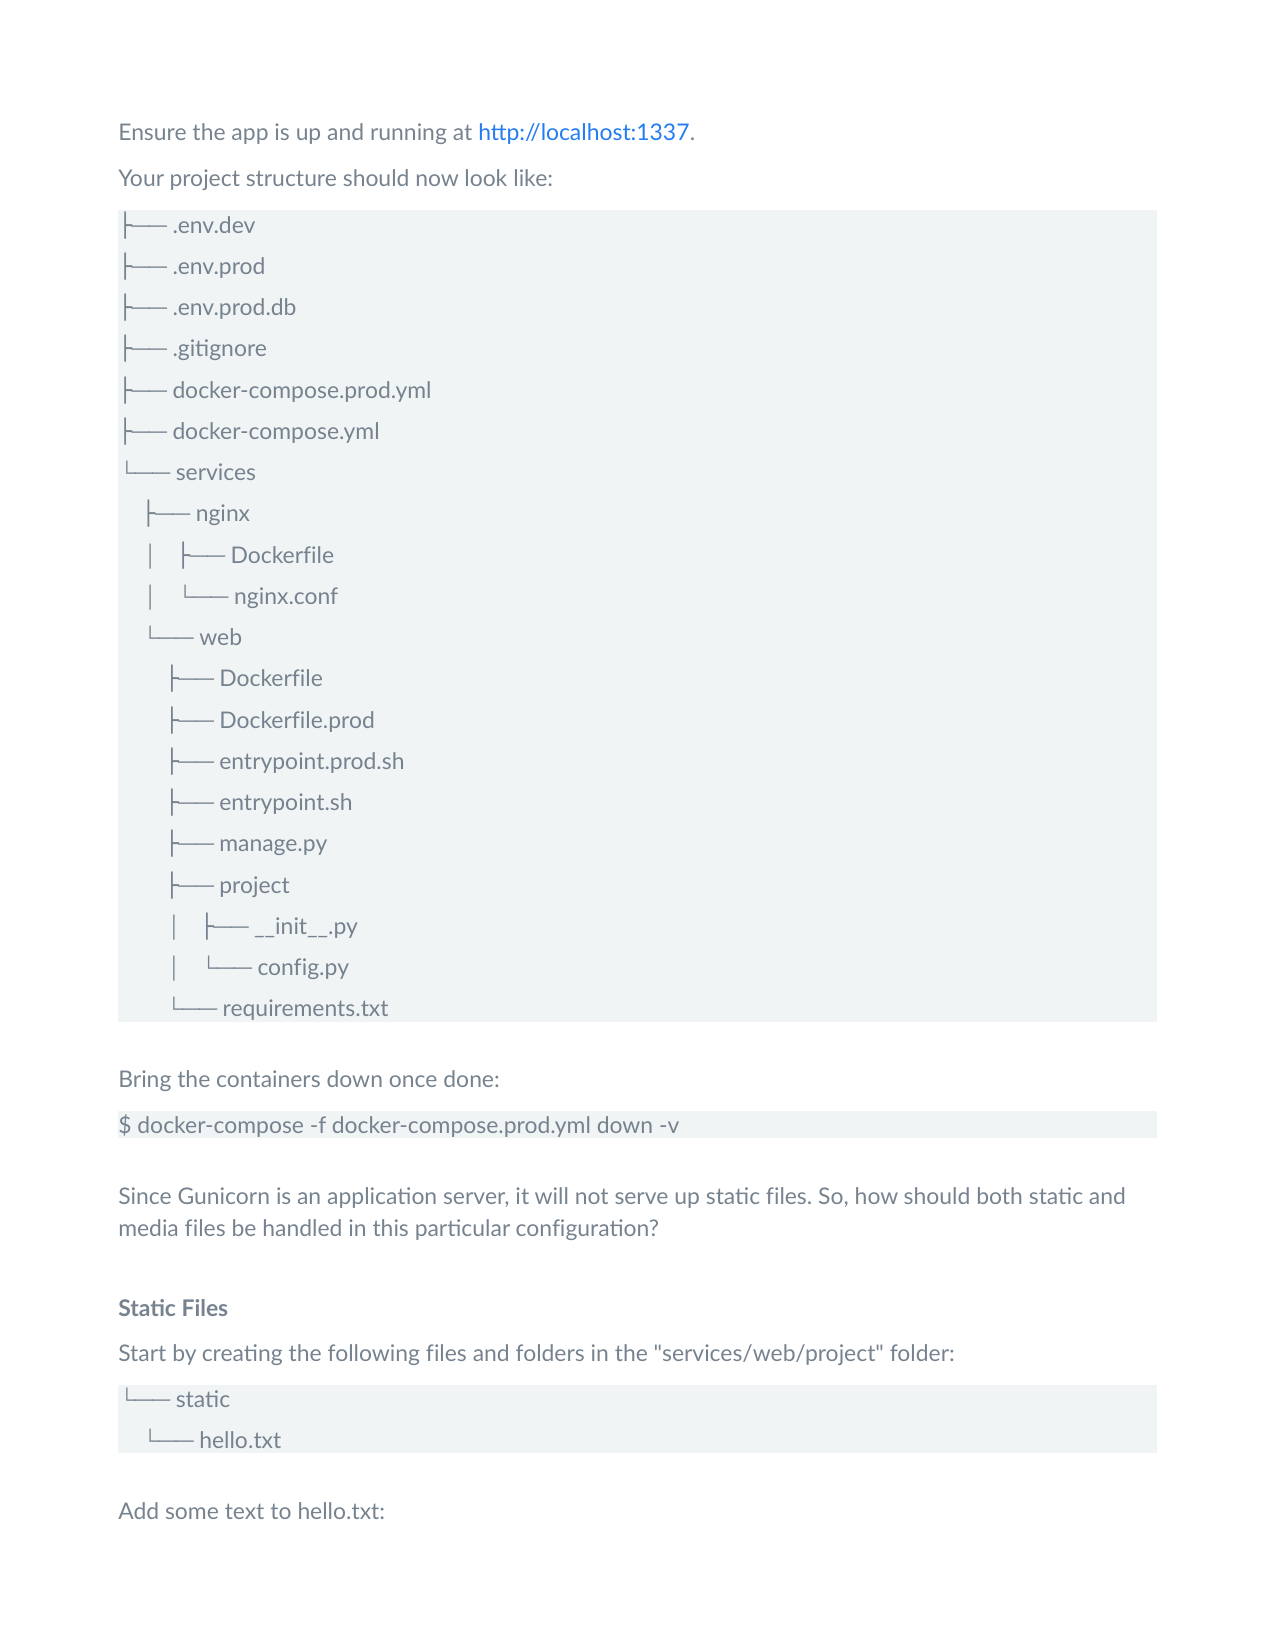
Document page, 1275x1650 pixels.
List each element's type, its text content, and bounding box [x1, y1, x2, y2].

text └── services [118, 458, 1157, 485]
text Since Gunicorn is an application server, it will not serve up static files. So, how should both static and media files be handled in this particular configuration? [118, 1182, 1157, 1241]
text │ ├── __init__.py [208, 912, 1157, 939]
text ├── .env.dev [118, 210, 1157, 238]
text ├── docker-compose.prod.yml [118, 375, 1157, 403]
text ├── nginx [149, 499, 1157, 527]
text ├── docker-compose.yml [126, 417, 1157, 444]
text │ └── config.py [118, 953, 1157, 980]
text ├── Dockerfile [118, 664, 171, 692]
text ├── entrypoint.sh [118, 788, 171, 815]
text ├── .env.prod [126, 252, 1157, 279]
text Your project structure should now look like: [118, 164, 1157, 192]
text ├── .env.prod.db [126, 293, 1157, 320]
text Add some text to hello.txt: [118, 1497, 1157, 1524]
text └── web [118, 623, 1157, 650]
text $ docker-compose -f docker-compose.prod.yml down -v [118, 1111, 1157, 1138]
text └── hello.txt [118, 1426, 1157, 1453]
text └── static [118, 1385, 1157, 1412]
text ├── entrypoint.sh [173, 788, 1157, 815]
text └── requirements.txt [118, 994, 1157, 1022]
text ├── manage.py [118, 829, 171, 857]
text ├── project [118, 870, 1157, 898]
text │ ├── Dockerfile [118, 540, 1157, 568]
text │ ├── __init__.py [118, 912, 206, 939]
text ├── Dockerfile.prod [118, 705, 1157, 733]
text Bring the containers down once done: [118, 1065, 1157, 1092]
text ├── entrypoint.prod.sh [118, 747, 171, 774]
text ├── entrypoint.prod.sh [173, 747, 1157, 774]
text Start by creating the following files and folders in the "services/web/project" folder: [118, 1338, 1157, 1366]
text ├── nginx [118, 499, 147, 527]
text ├── manage.py [173, 829, 1157, 857]
text ├── Dockerfile [173, 664, 1157, 692]
text ├── .gitignore [126, 334, 1157, 362]
text │ └── nginx.conf [118, 582, 1157, 609]
text Ensure the app is up and running at http://localhost:1337. [118, 118, 1157, 146]
subtitle Static Files [118, 1294, 1157, 1321]
